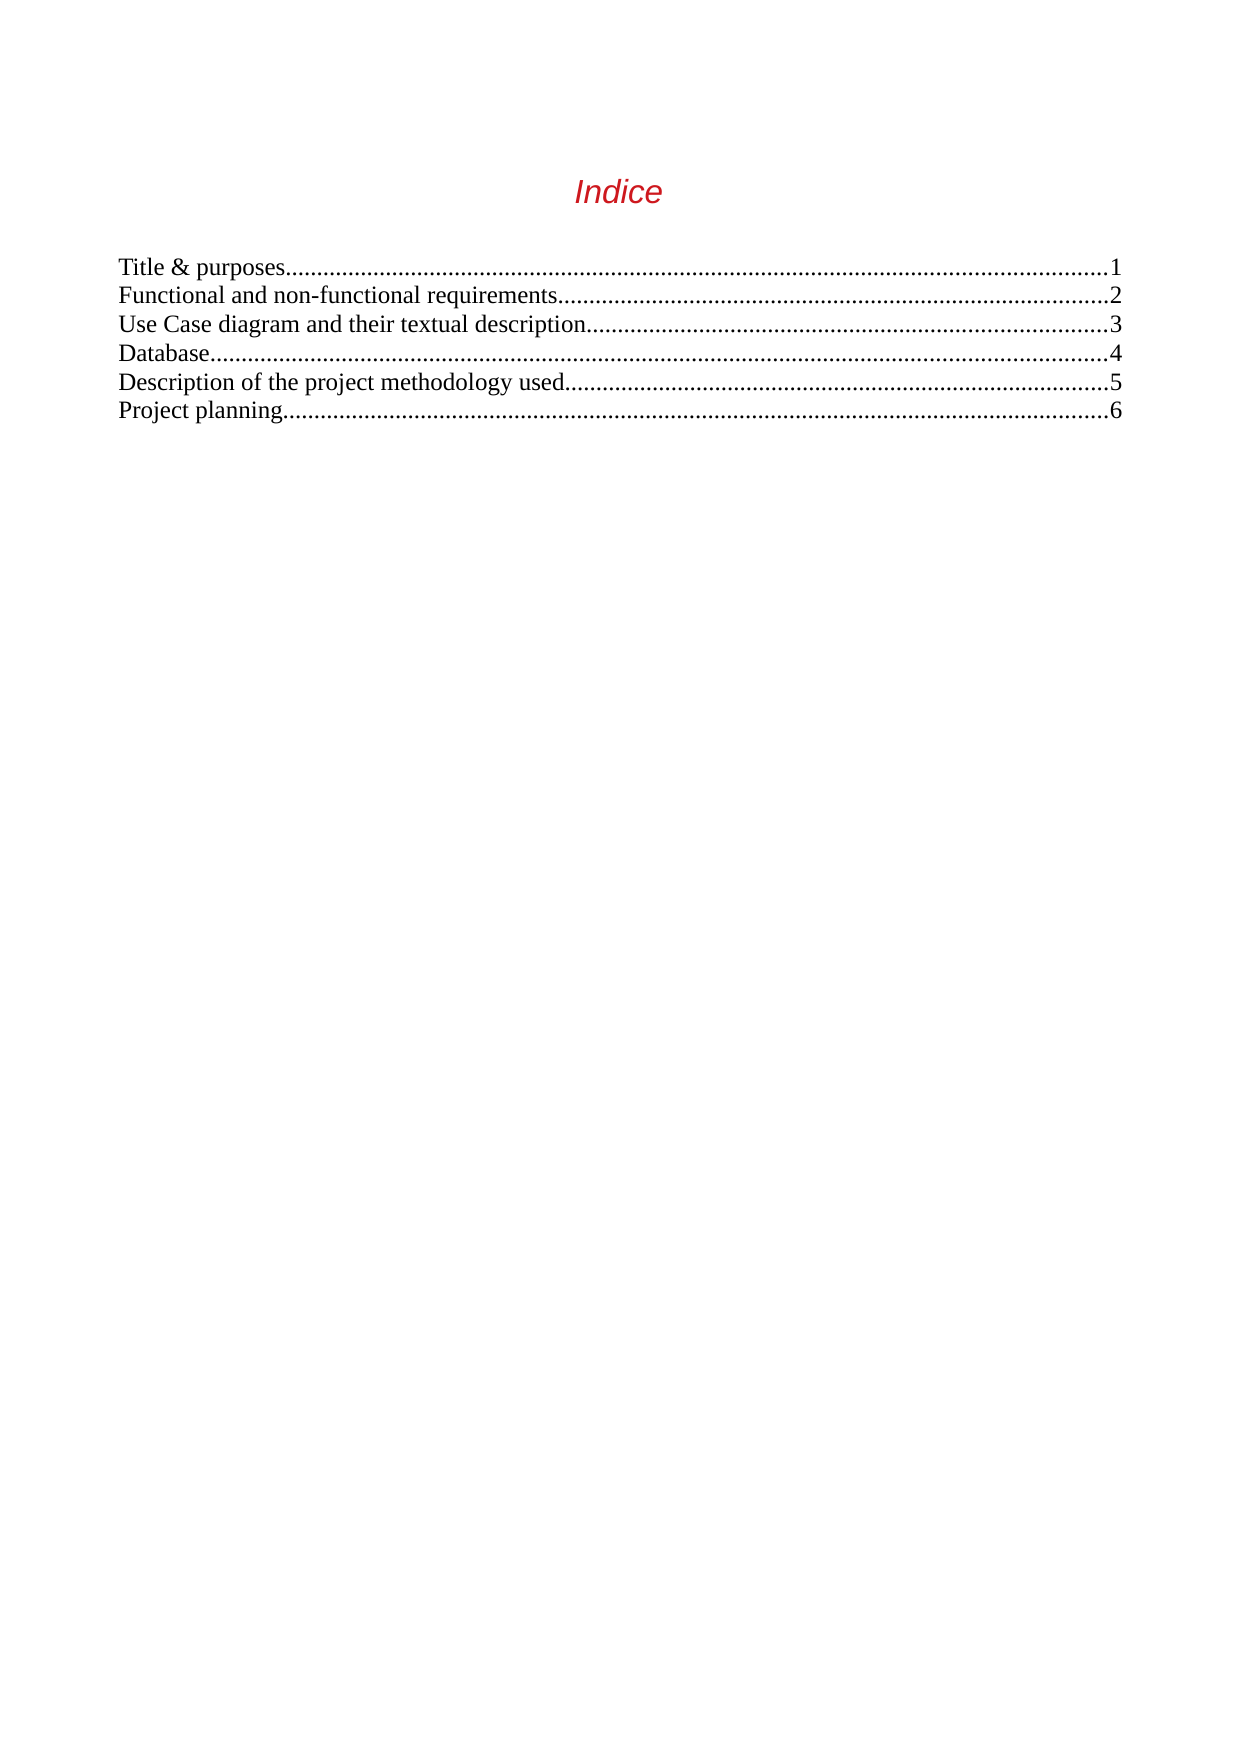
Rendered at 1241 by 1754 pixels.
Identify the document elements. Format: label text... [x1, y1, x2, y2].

text Database 4 [118, 338, 1122, 367]
text Functional and non-functional requirements 2 [118, 280, 1122, 309]
text Title & purposes 1 [118, 252, 1122, 280]
text Project planning 6 [118, 395, 1122, 424]
subtitle Indice [118, 172, 1122, 210]
text Use Case diagram and their textual description 3 [118, 309, 1122, 338]
text Description of the project methodology used 5 [118, 367, 1122, 395]
